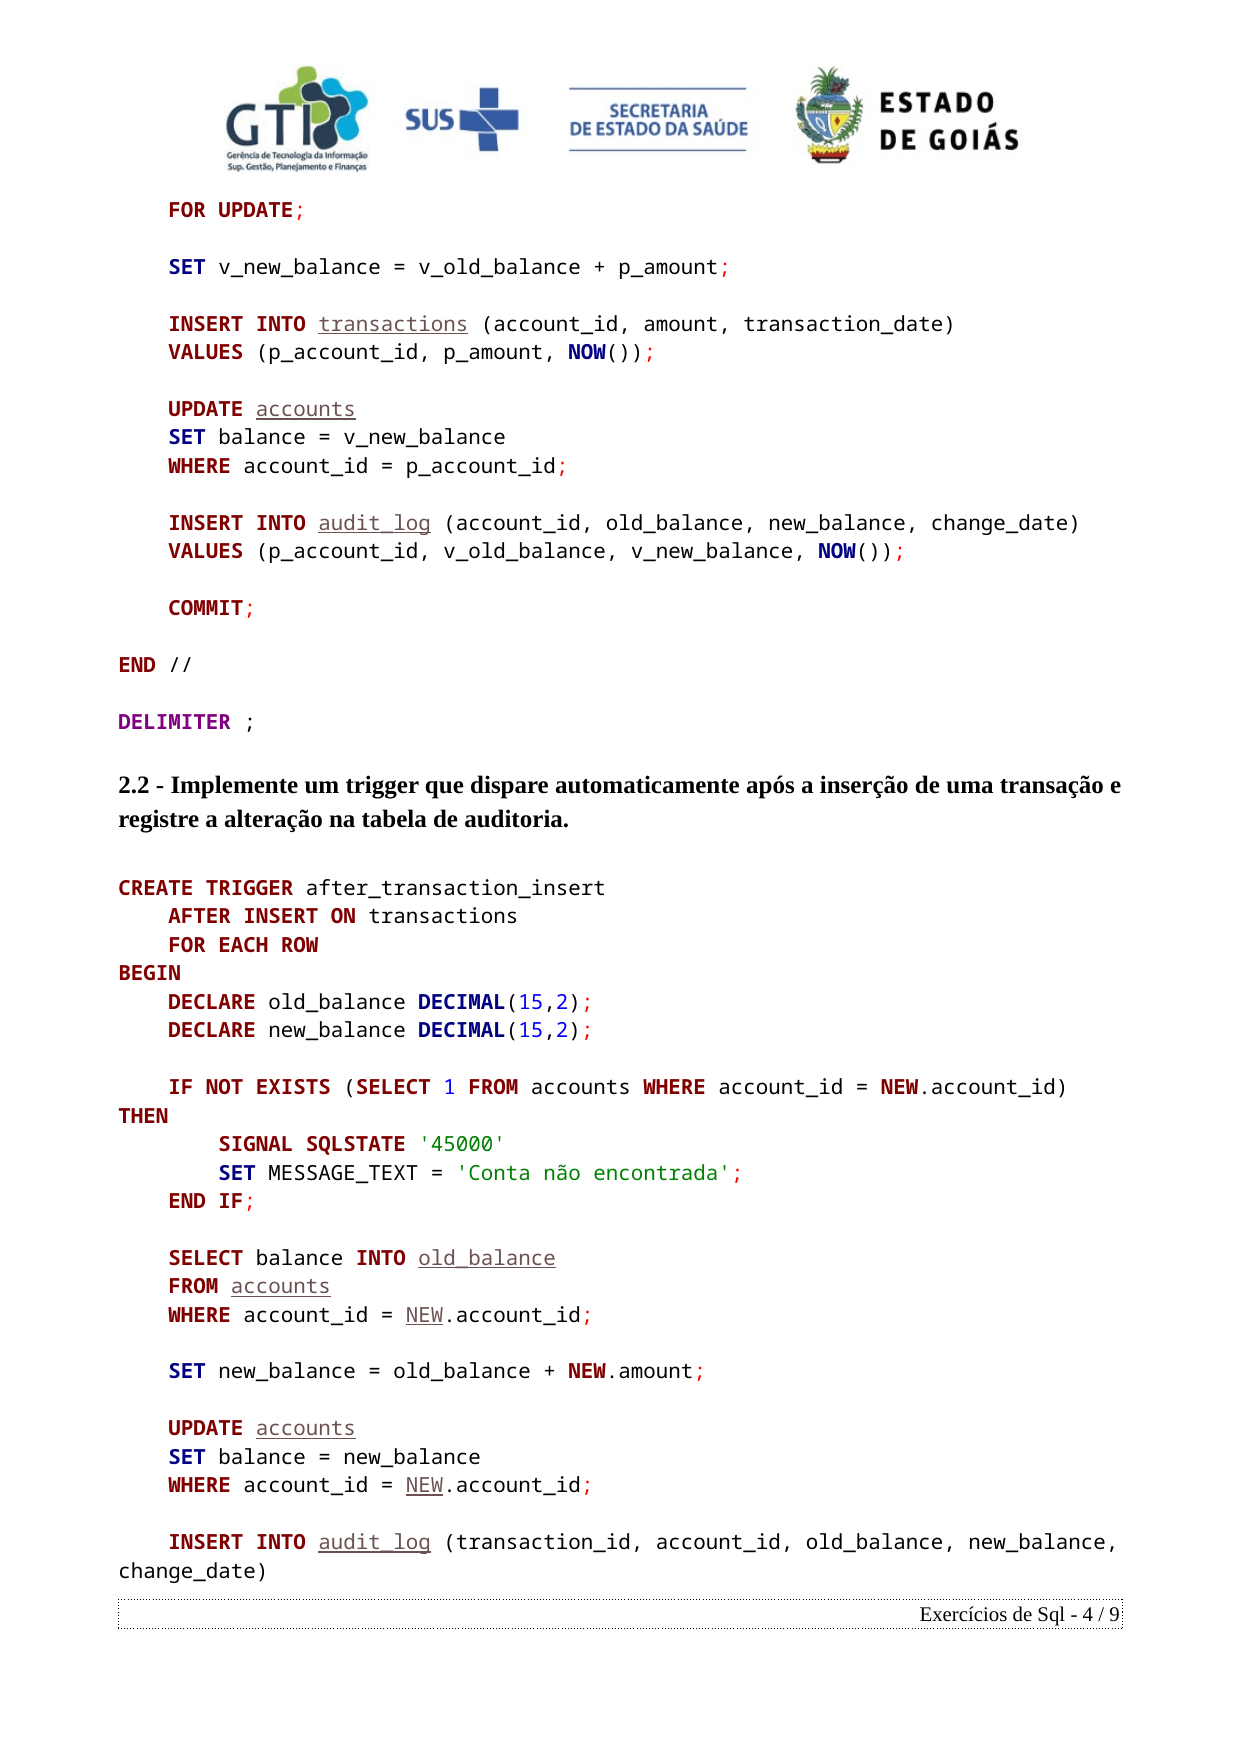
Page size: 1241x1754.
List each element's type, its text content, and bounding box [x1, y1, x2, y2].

text VALUES (p_account_id, p_amount, NOW()); [118, 337, 1122, 366]
text SIGNAL SQLSTATE '45000' [118, 1129, 1122, 1158]
text FOR UPDATE; [118, 195, 1122, 223]
text DECLARE new_balance DECIMAL(15,2); [118, 1015, 1122, 1044]
text INSERT INTO audit_log (transaction_id, account_id, old_balance, new_balance, change_date) [118, 1527, 1122, 1584]
text SET balance = v_new_balance [118, 422, 1122, 451]
text UPDATE accounts [118, 1413, 1122, 1442]
text AFTER INSERT ON transactions [118, 902, 1122, 930]
text CREATE TRIGGER after_transaction_insert [118, 873, 1122, 902]
text WHERE account_id = NEW.account_id; [118, 1300, 1122, 1328]
text 2.2 - Implemente um trigger que dispare automaticamente após a inserção de uma transação e registre a alteração na tabela de auditoria. [118, 770, 1122, 833]
text IF NOT EXISTS (SELECT 1 FROM accounts WHERE account_id = NEW.account_id) THEN [118, 1072, 1122, 1129]
text WHERE account_id = p_account_id; [118, 451, 1122, 479]
text VALUES (p_account_id, v_old_balance, v_new_balance, NOW()); [118, 536, 1122, 565]
text DECLARE old_balance DECIMAL(15,2); [118, 987, 1122, 1015]
text INSERT INTO transactions (account_id, amount, transaction_date) [118, 309, 1122, 337]
text SELECT balance INTO old_balance [118, 1243, 1122, 1271]
text COMMIT; [118, 593, 1122, 622]
text END // [118, 650, 1122, 678]
text FOR EACH ROW [118, 930, 1122, 958]
text SET new_balance = old_balance + NEW.amount; [118, 1357, 1122, 1385]
text SET balance = new_balance [118, 1442, 1122, 1470]
text END IF; [118, 1186, 1122, 1214]
text BEGIN [118, 958, 1122, 987]
text UPDATE accounts [118, 394, 1122, 422]
text WHERE account_id = NEW.account_id; [118, 1470, 1122, 1499]
text DELIMITER ; [118, 707, 1122, 735]
text FROM accounts [118, 1271, 1122, 1300]
text INSERT INTO audit_log (account_id, old_balance, new_balance, change_date) [118, 508, 1122, 536]
text SET v_new_balance = v_old_balance + p_amount; [118, 252, 1122, 280]
text SET MESSAGE_TEXT = 'Conta não encontrada'; [118, 1158, 1122, 1186]
